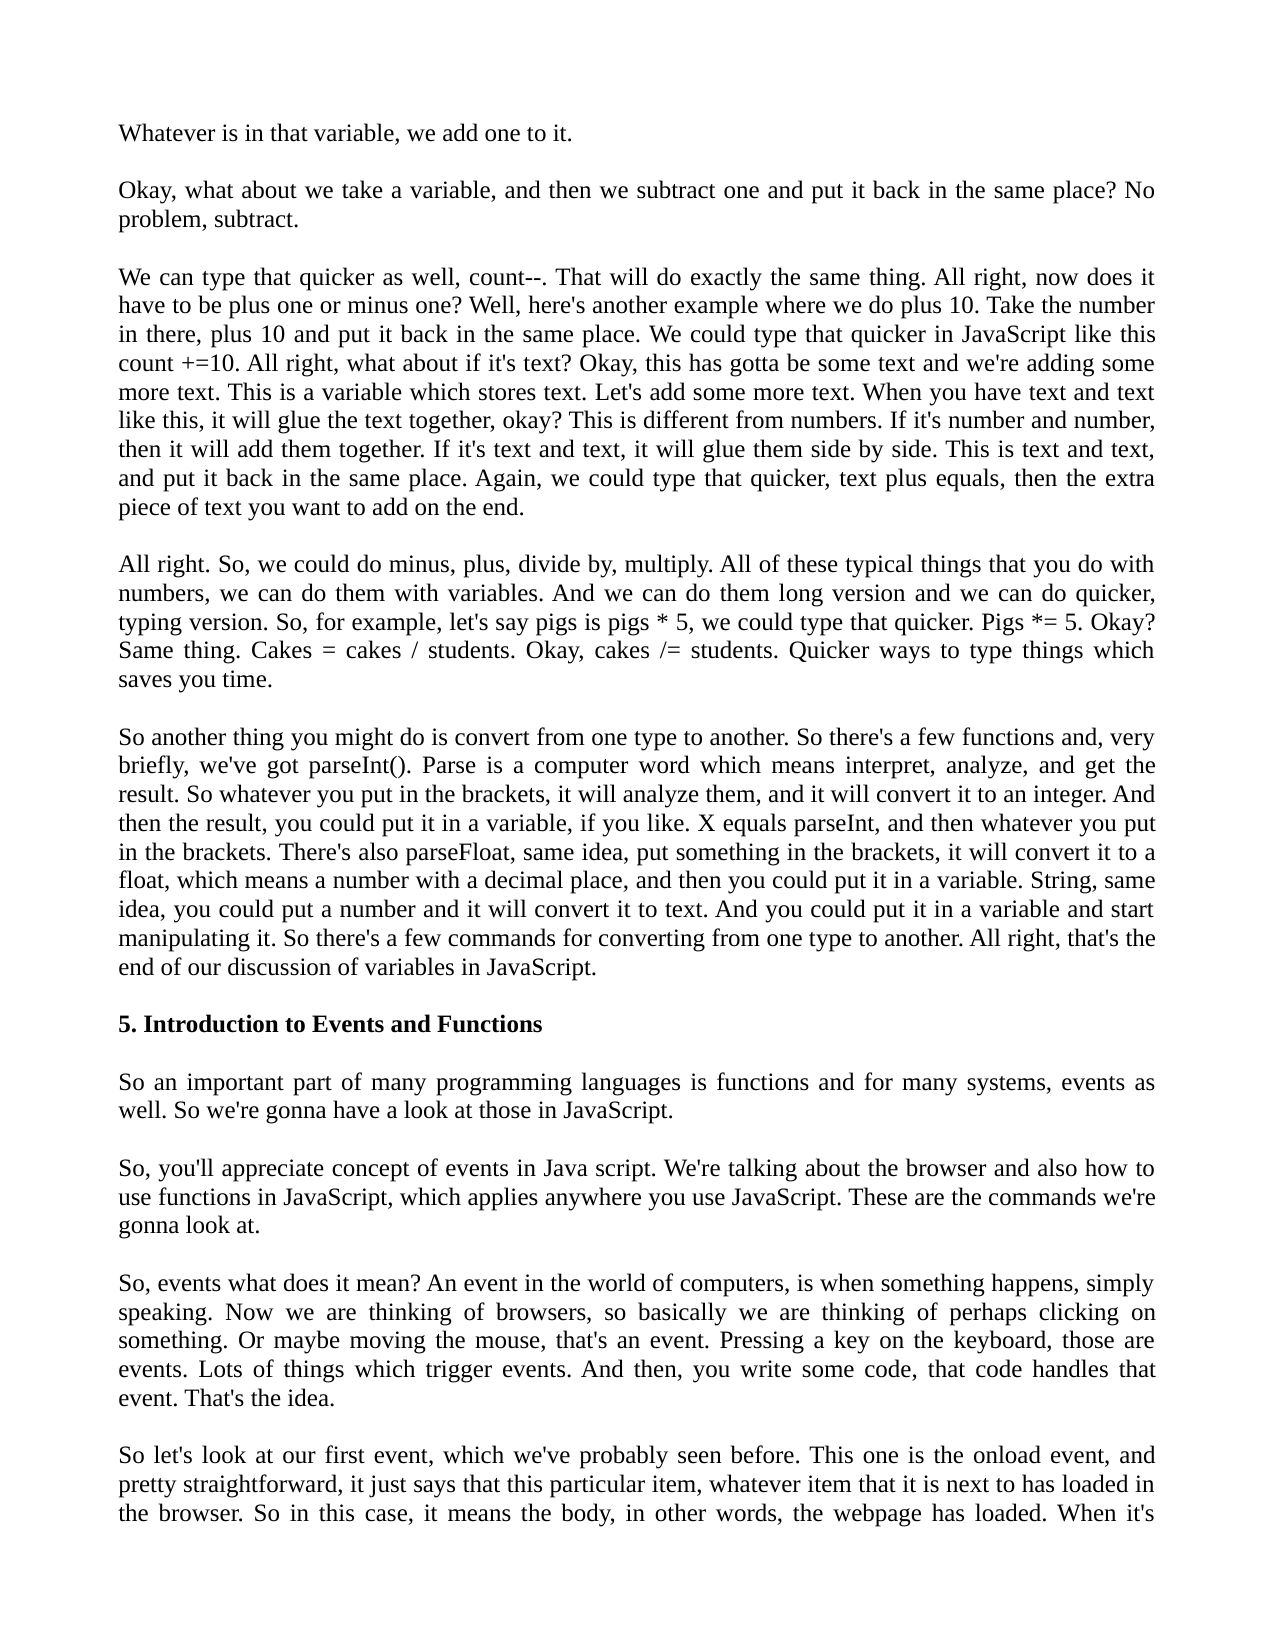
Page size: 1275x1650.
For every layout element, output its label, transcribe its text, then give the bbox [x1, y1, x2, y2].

text 5. Introduction to Events and Functions [118, 1009, 1157, 1038]
text So let's look at our first event, which we've probably seen before. This one is the onload event, and pretty straightforward, it just says that this particular item, whatever item that it is next to has loaded in the browser. So in this case, it means the body, in other words, the webpage has loaded. When it's [118, 1441, 1157, 1527]
text All right. So, we could do minus, plus, divide by, multiply. All of these typical things that you do with numbers, we can do them with variables. And we can do them long version and we can do quicker, typing version. So, for example, let's say pigs is pigs * 5, we could type that quicker. Pigs *= 5. Okay? Same thing. Cakes = cakes / students. Okay, cakes /= students. Quicker ways to type things which saves you time. [118, 549, 1157, 693]
text So, you'll appreciate concept of events in Java script. We're talking about the browser and also how to use functions in JavaScript, which applies anywhere you use JavaScript. These are the commands we're gonna look at. [118, 1153, 1157, 1239]
text So, events what does it mean? An event in the world of computers, is when something happens, simply speaking. Now we are thinking of browsers, so basically we are thinking of perhaps clicking on something. Or maybe moving the mouse, that's an event. Pressing a key on the keyboard, those are events. Lots of things which trigger events. And then, you write some code, that code handles that event. That's the idea. [118, 1268, 1157, 1412]
text So an important part of many programming languages is functions and for many systems, events as well. So we're gonna have a look at those in JavaScript. [118, 1067, 1157, 1124]
text We can type that quicker as well, count--. That will do exactly the same thing. All right, now does it have to be plus one or minus one? Well, here's another example where we do plus 10. Take the number in there, plus 10 and put it back in the same place. We could type that quicker in JavaScript like this count +=10. All right, what about if it's text? Okay, this has gotta be some text and we're adding some more text. This is a variable which stores text. Let's add some more text. When you have text and text like this, it will glue the text together, okay? This is different from numbers. If it's number and number, then it will add them together. If it's text and text, it will glue them side by side. This is text and text, and put it back in the same place. Again, we could type that quicker, text plus equals, then the extra piece of text you want to add on the end. [118, 262, 1157, 521]
text Whatever is in that variable, we add one to it. [118, 118, 1157, 147]
text Okay, what about we take a variable, and then we subtract one and put it back in the same place? No problem, subtract. [118, 176, 1157, 233]
text So another thing you might do is convert from one type to another. So there's a few functions and, very briefly, we've got parseInt(). Parse is a computer word which means interpret, analyze, and get the result. So whatever you put in the brackets, it will analyze them, and it will convert it to an integer. And then the result, you could put it in a variable, if you like. X equals parseInt, and then whatever you put in the brackets. There's also parseFloat, same idea, put something in the brackets, it will convert it to a float, which means a number with a decimal place, and then you could put it in a variable. String, same idea, you could put a number and it will convert it to text. And you could put it in a variable and start manipulating it. So there's a few commands for converting from one type to another. All right, that's the end of our discussion of variables in JavaScript. [118, 722, 1157, 981]
